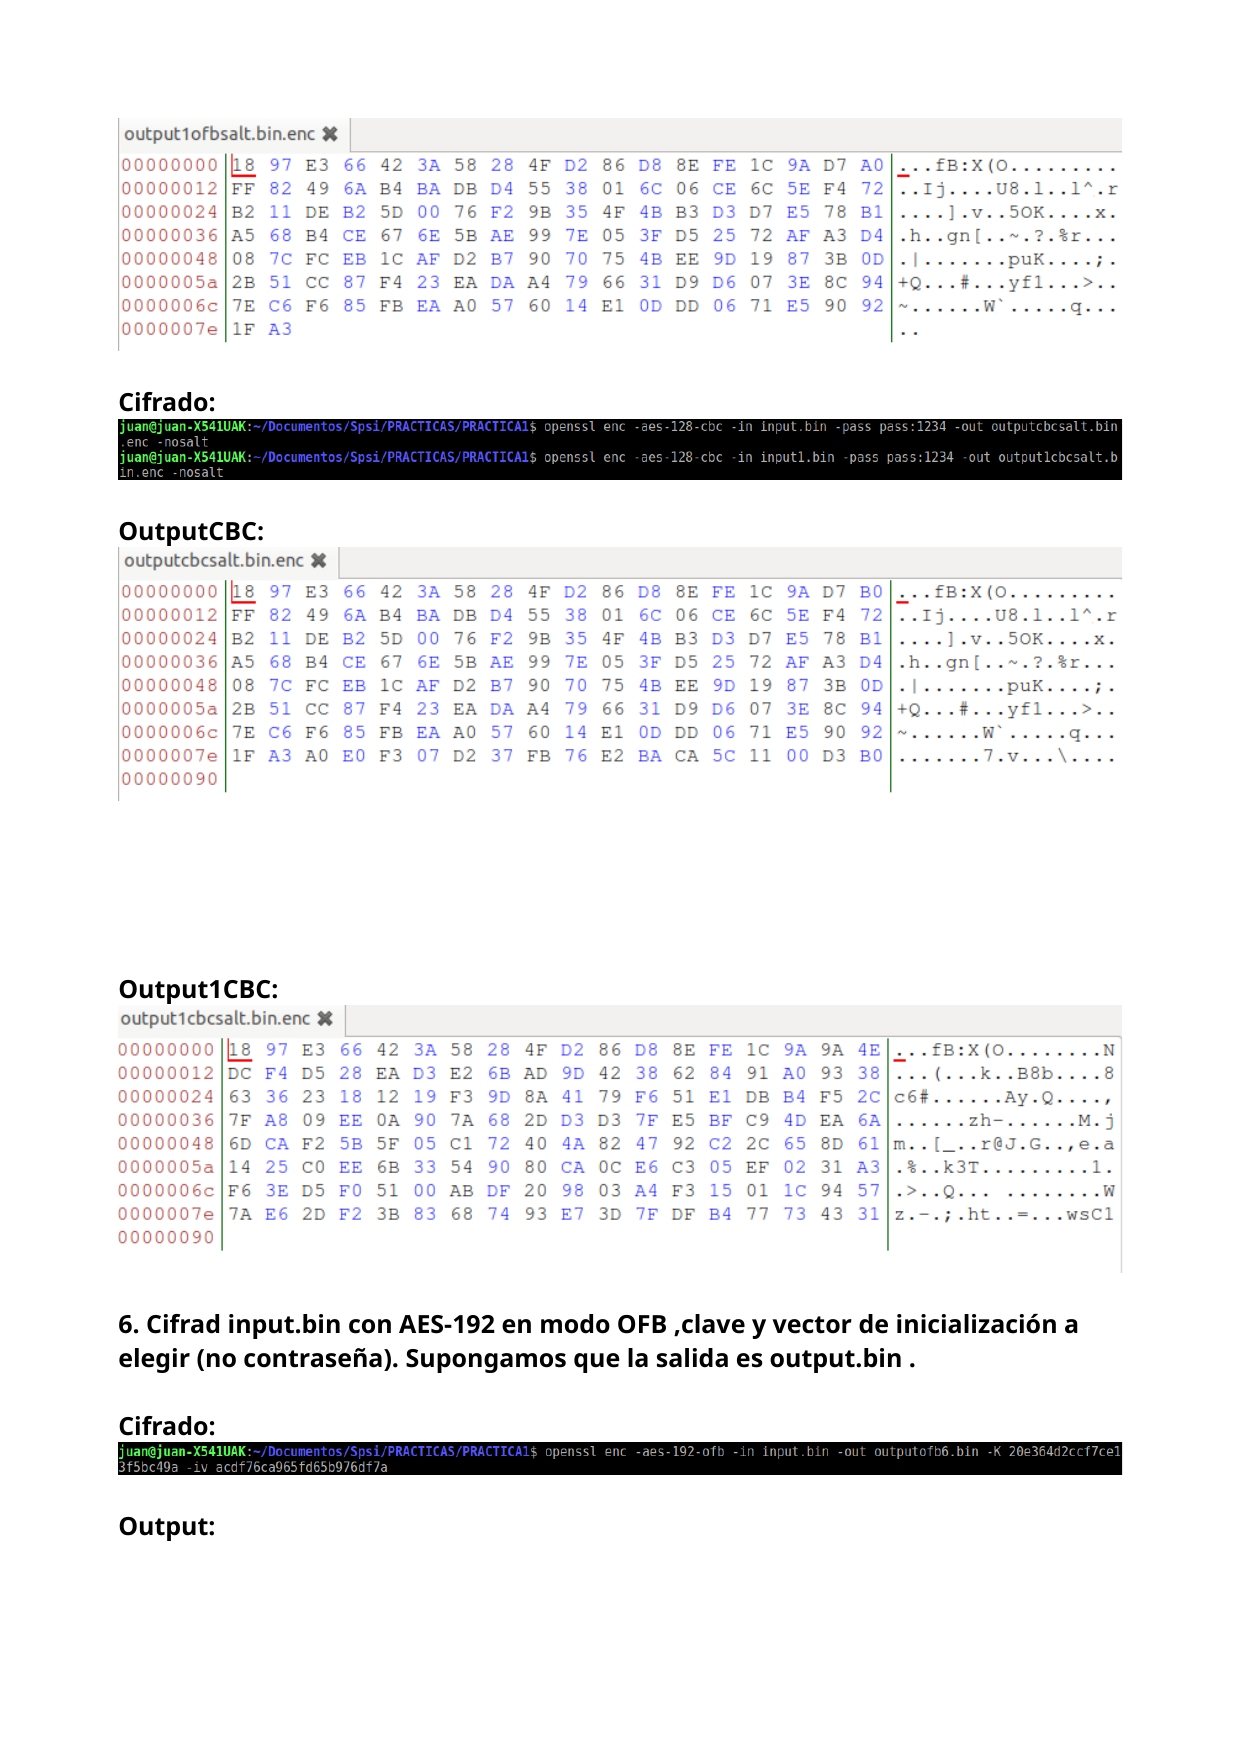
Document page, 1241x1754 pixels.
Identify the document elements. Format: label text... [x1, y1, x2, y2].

text Cifrado: [118, 1409, 1122, 1442]
picture [118, 1442, 1123, 1475]
text Cifrado: [118, 385, 1122, 419]
text Output1CBC: [118, 971, 1122, 1005]
picture [118, 419, 1123, 480]
text OutputCBC: [118, 513, 1122, 547]
text Output: [118, 1508, 1122, 1542]
picture [118, 118, 1123, 351]
picture [118, 547, 1123, 801]
text 6. Cifrad input.bin con AES-192 en modo OFB ,clave y vector de inicialización a elegir (no contraseña). Supongamos que la salida es output.bin . [118, 1307, 1122, 1375]
picture [118, 1005, 1123, 1273]
